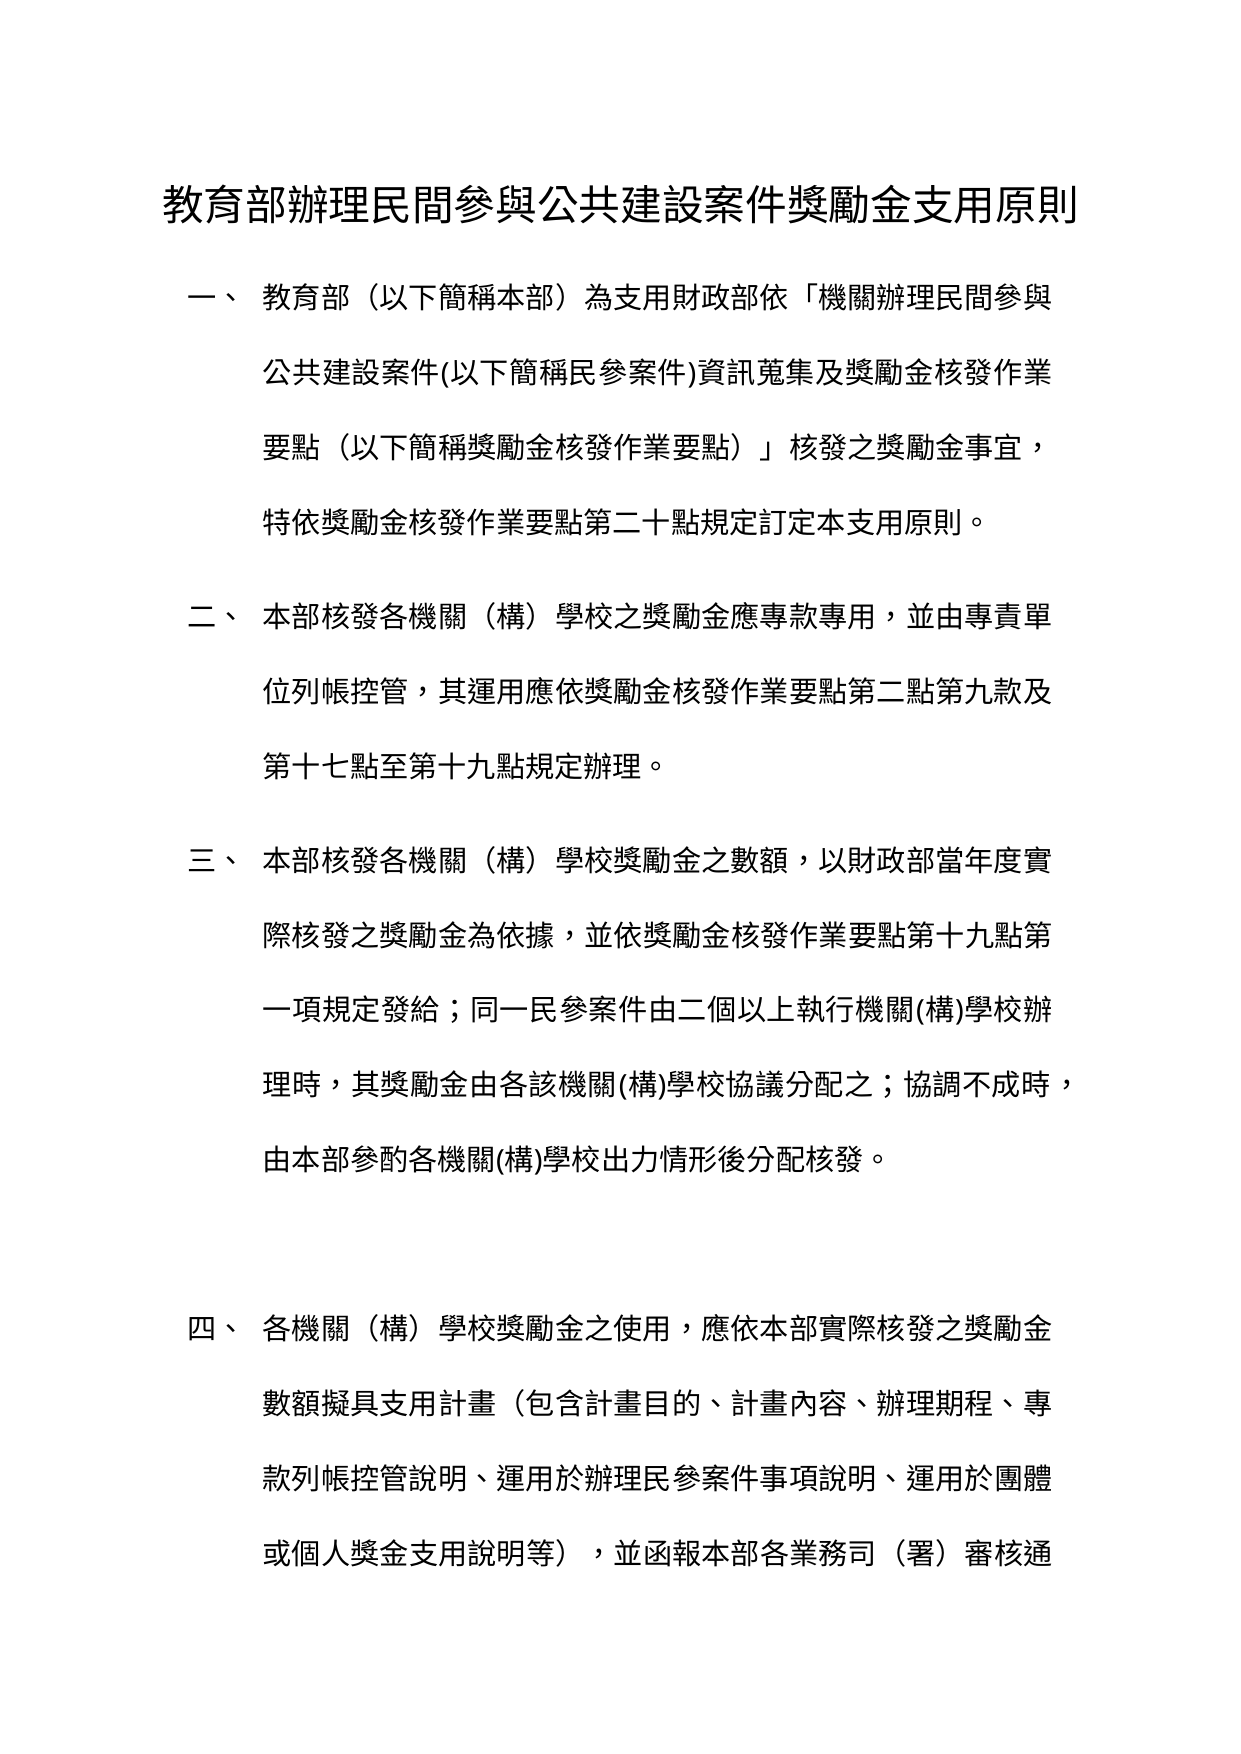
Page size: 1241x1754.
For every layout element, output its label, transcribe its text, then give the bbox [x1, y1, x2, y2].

list 教育部（以下簡稱本部）為支用財政部依「機關辦理民間參與公共建設案件(以下簡稱民參案件)資訊蒐集及獎勵金核發作業要點（以下簡稱獎勵金核發作業要點）」核發之獎勵金事宜，特依獎勵金核發作業要點第二十點規定訂定本支用原則。 [187, 258, 1053, 558]
list 本部核發各機關（構）學校之獎勵金應專款專用，並由專責單 位列帳控管，其運用應依獎勵金核發作業要點第二點第九款及第十七點至第十九點規定辦理。 [187, 577, 1053, 802]
list 本部核發各機關（構）學校獎勵金之數額，以財政部當年度實際核發之獎勵金為依據，並依獎勵金核發作業要點第十九點第一項規定發給；同一民參案件由二個以上執行機關(構)學校辦理時，其獎勵金由各該機關(構)學校協議分配之；協調不成時，由本部參酌各機關(構)學校出力情形後分配核發。 [187, 821, 1053, 1196]
text 教育部辦理民間參與公共建設案件獎勵金支用原則 [112, 164, 1128, 239]
list 各機關（構）學校獎勵金之使用，應依本部實際核發之獎勵金數額擬具支用計畫（包含計畫目的、計畫內容、辦理期程、專款列帳控管說明、運用於辦理民參案件事項說明、運用於團體或個人獎金支用說明等），並函報本部各業務司（署）審核通 [187, 1289, 1053, 1589]
